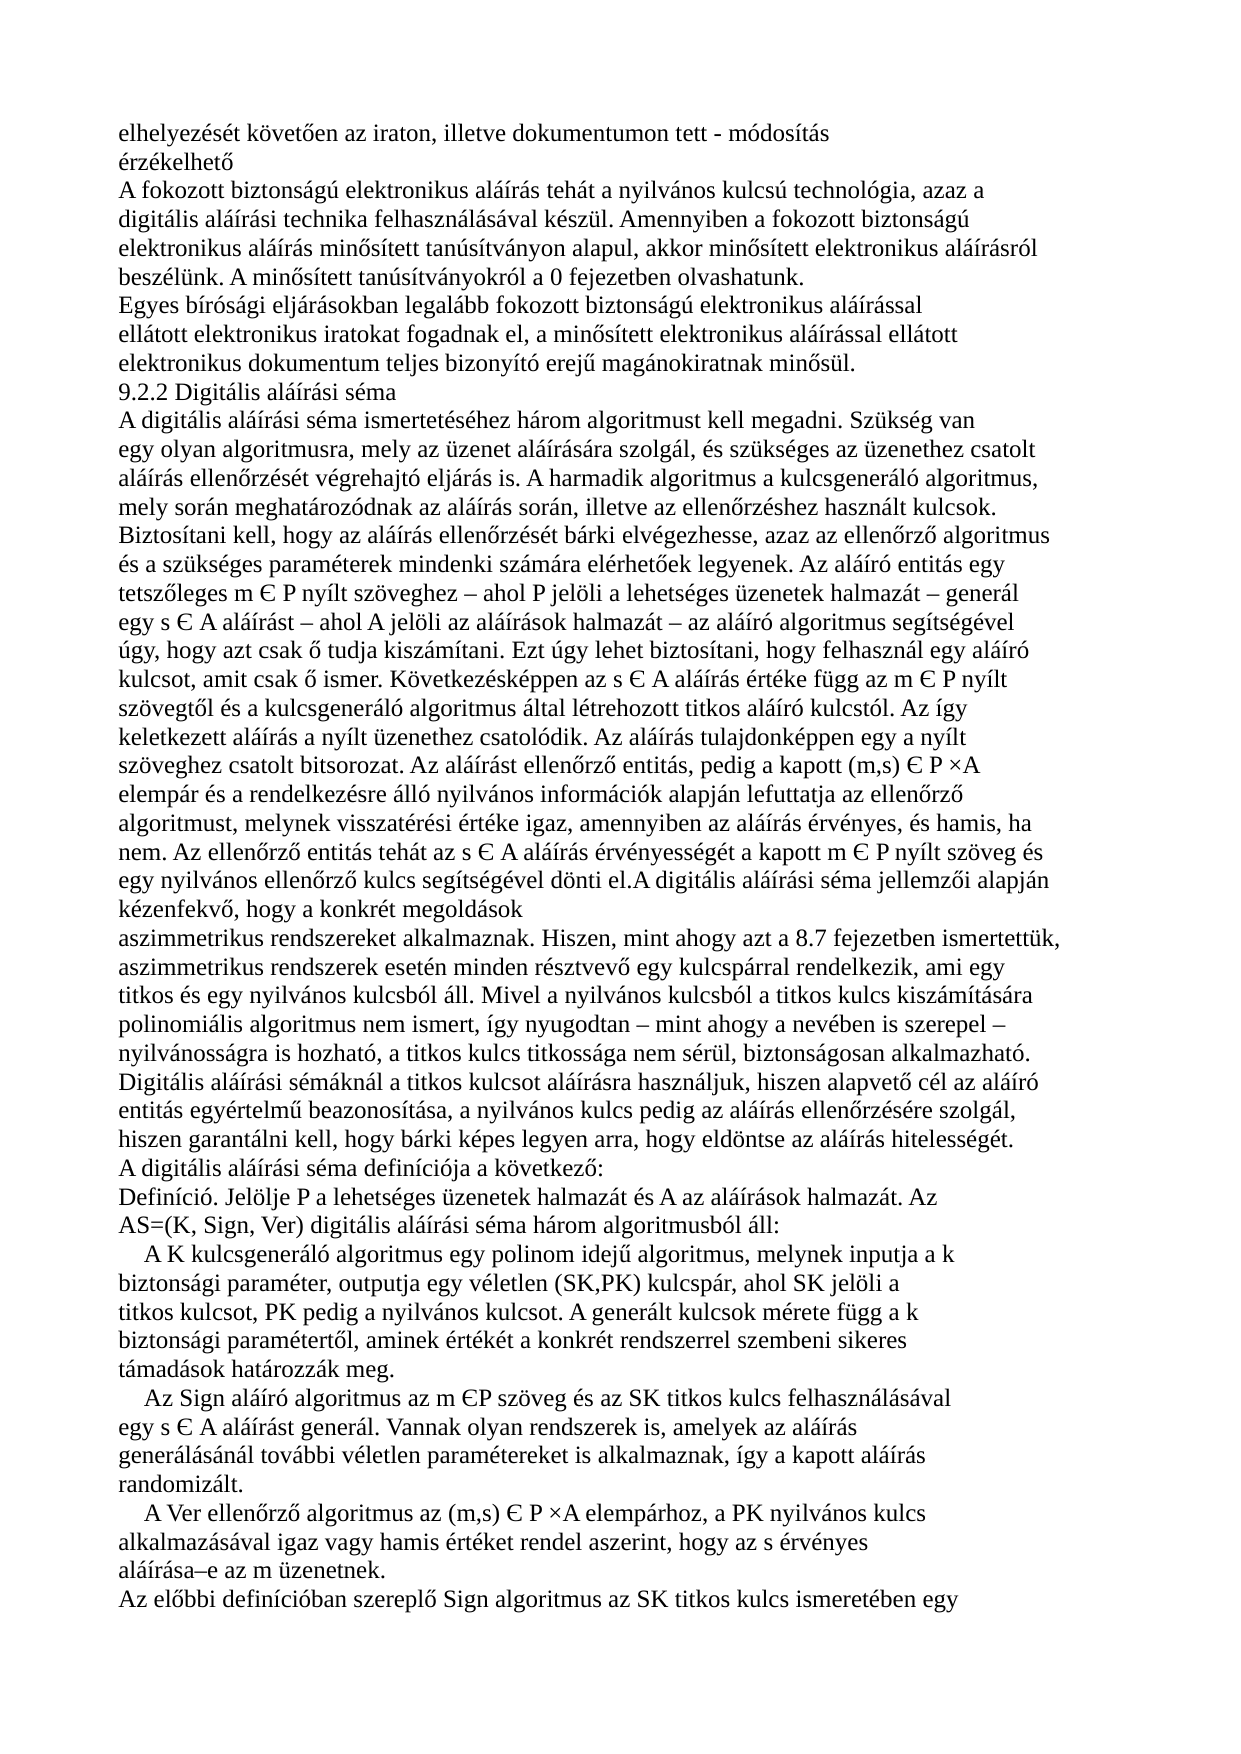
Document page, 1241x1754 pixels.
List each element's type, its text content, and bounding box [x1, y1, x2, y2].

text AS=(K, Sign, Ver) digitális aláírási séma három algoritmusból áll: [118, 1211, 1122, 1239]
text elhelyezését követően az iraton, illetve dokumentumon tett - módosítás [118, 118, 1122, 147]
text aláírása–e az m üzenetnek. [118, 1556, 1122, 1584]
text beszélünk. A minősített tanúsítványokról a 0 fejezetben olvashatunk. [118, 262, 1122, 291]
text generálásánál további véletlen paramétereket is alkalmaznak, így a kapott aláírás [118, 1441, 1122, 1469]
text polinomiális algoritmus nem ismert, így nyugodtan – mint ahogy a nevében is szerepel – [118, 1009, 1122, 1038]
text nem. Az ellenőrző entitás tehát az s Є A aláírás érvényességét a kapott m Є P nyílt szöveg és [118, 837, 1122, 866]
text szöveghez csatolt bitsorozat. Az aláírást ellenőrző entitás, pedig a kapott (m,s) Є P ×A [118, 751, 1122, 779]
text randomizált. [118, 1469, 1122, 1498]
text elektronikus dokumentum teljes bizonyító erejű magánokiratnak minősül. [118, 348, 1122, 377]
text nyilvánosságra is hozható, a titkos kulcs titkossága nem sérül, biztonságosan alkalmazható. [118, 1038, 1122, 1067]
text és a szükséges paraméterek mindenki számára elérhetőek legyenek. Az aláíró entitás egy [118, 549, 1122, 578]
text tetszőleges m Є P nyílt szöveghez – ahol P jelöli a lehetséges üzenetek halmazát – generál [118, 578, 1122, 607]
text entitás egyértelmű beazonosítása, a nyilvános kulcs pedig az aláírás ellenőrzésére szolgál, [118, 1096, 1122, 1124]
text 9.2.2 Digitális aláírási séma [118, 377, 1122, 406]
text biztonsági paraméter, outputja egy véletlen (SK,PK) kulcspár, ahol SK jelöli a [118, 1268, 1122, 1297]
text Egyes bírósági eljárásokban legalább fokozott biztonságú elektronikus aláírással [118, 291, 1122, 319]
text Az előbbi definícióban szereplő Sign algoritmus az SK titkos kulcs ismeretében egy [118, 1584, 1122, 1613]
text digitális aláírási technika felhasználásával készül. Amennyiben a fokozott biztonságú [118, 204, 1122, 233]
text A fokozott biztonságú elektronikus aláírás tehát a nyilvános kulcsú technológia, azaz a [118, 176, 1122, 204]
text szövegtől és a kulcsgeneráló algoritmus által létrehozott titkos aláíró kulcstól. Az így [118, 693, 1122, 722]
text kulcsot, amit csak ő ismer. Következésképpen az s Є A aláírás értéke függ az m Є P nyílt [118, 664, 1122, 693]
text egy olyan algoritmusra, mely az üzenet aláírására szolgál, és szükséges az üzenethez csatolt [118, 434, 1122, 463]
text támadások határozzák meg. [118, 1354, 1122, 1383]
text titkos kulcsot, PK pedig a nyilvános kulcsot. A generált kulcsok mérete függ a k [118, 1297, 1122, 1326]
text aszimmetrikus rendszerek esetén minden résztvevő egy kulcspárral rendelkezik, ami egy [118, 952, 1122, 981]
text A digitális aláírási séma ismertetéséhez három algoritmust kell megadni. Szükség van [118, 406, 1122, 434]
text elektronikus aláírás minősített tanúsítványon alapul, akkor minősített elektronikus aláírásról [118, 233, 1122, 262]
text  Az Sign aláíró algoritmus az m ЄP szöveg és az SK titkos kulcs felhasználásával [118, 1383, 1122, 1412]
text hiszen garantálni kell, hogy bárki képes legyen arra, hogy eldöntse az aláírás hitelességét. [118, 1124, 1122, 1153]
text aszimmetrikus rendszereket alkalmaznak. Hiszen, mint ahogy azt a 8.7 fejezetben ismertettük, [118, 923, 1122, 952]
text  A Ver ellenőrző algoritmus az (m,s) Є P ×A elempárhoz, a PK nyilvános kulcs [118, 1498, 1122, 1527]
text  A K kulcsgeneráló algoritmus egy polinom idejű algoritmus, melynek inputja a k [118, 1239, 1122, 1268]
text Biztosítani kell, hogy az aláírás ellenőrzését bárki elvégezhesse, azaz az ellenőrző algoritmus [118, 521, 1122, 549]
text ellátott elektronikus iratokat fogadnak el, a minősített elektronikus aláírással ellátott [118, 319, 1122, 348]
text titkos és egy nyilvános kulcsból áll. Mivel a nyilvános kulcsból a titkos kulcs kiszámítására [118, 981, 1122, 1009]
text Digitális aláírási sémáknál a titkos kulcsot aláírásra használjuk, hiszen alapvető cél az aláíró [118, 1067, 1122, 1096]
text úgy, hogy azt csak ő tudja kiszámítani. Ezt úgy lehet biztosítani, hogy felhasznál egy aláíró [118, 636, 1122, 664]
text keletkezett aláírás a nyílt üzenethez csatolódik. Az aláírás tulajdonképpen egy a nyílt [118, 722, 1122, 751]
text alkalmazásával igaz vagy hamis értéket rendel aszerint, hogy az s érvényes [118, 1527, 1122, 1556]
text érzékelhető [118, 147, 1122, 176]
text Definíció. Jelölje P a lehetséges üzenetek halmazát és A az aláírások halmazát. Az [118, 1182, 1122, 1211]
text elempár és a rendelkezésre álló nyilvános információk alapján lefuttatja az ellenőrző [118, 779, 1122, 808]
text biztonsági paramétertől, aminek értékét a konkrét rendszerrel szembeni sikeres [118, 1326, 1122, 1354]
text egy s Є A aláírást – ahol A jelöli az aláírások halmazát – az aláíró algoritmus segítségével [118, 607, 1122, 636]
text algoritmust, melynek visszatérési értéke igaz, amennyiben az aláírás érvényes, és hamis, ha [118, 808, 1122, 837]
text egy nyilvános ellenőrző kulcs segítségével dönti el.A digitális aláírási séma jellemzői alapján kézenfekvő, hogy a konkrét megoldások [118, 866, 1122, 923]
text mely során meghatározódnak az aláírás során, illetve az ellenőrzéshez használt kulcsok. [118, 492, 1122, 521]
text A digitális aláírási séma definíciója a következő: [118, 1153, 1122, 1182]
text aláírás ellenőrzését végrehajtó eljárás is. A harmadik algoritmus a kulcsgeneráló algoritmus, [118, 463, 1122, 492]
text egy s Є A aláírást generál. Vannak olyan rendszerek is, amelyek az aláírás [118, 1412, 1122, 1441]
